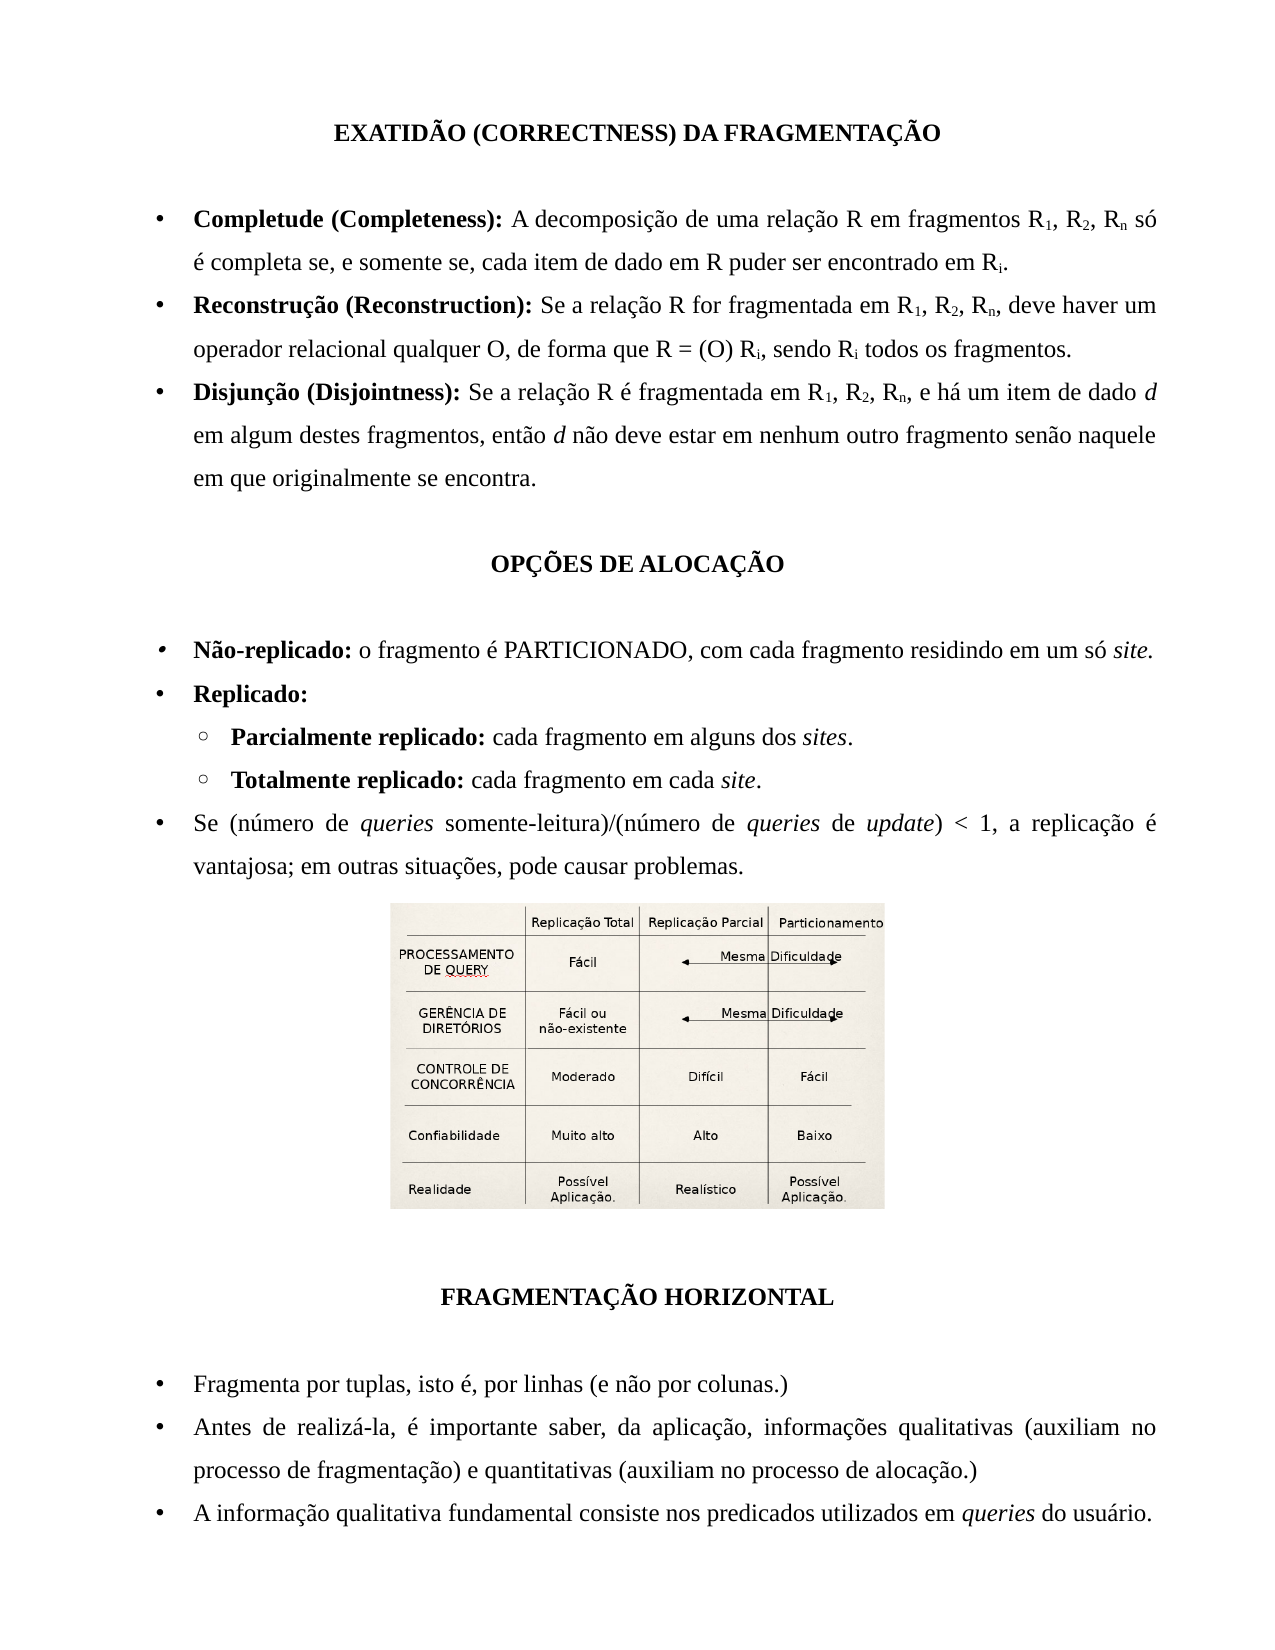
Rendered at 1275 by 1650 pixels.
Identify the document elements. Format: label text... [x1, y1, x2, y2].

list Antes de realizá-la, é importante saber, da aplicação, informações qualitativas (auxiliam no processo de fragmentação) e quantitativas (auxiliam no processo de alocação.) [156, 1412, 1157, 1484]
list Replicado: [156, 679, 1157, 707]
list Disjunção (Disjointness): Se a relação R é fragmentada em R1, R2, Rn, e há um item de dado d em algum destes fragmentos, então d não deve estar em nenhum outro fragmento senão naquele em que originalmente se encontra. [156, 377, 1157, 492]
list Fragmenta por tuplas, isto é, por linhas (e não por colunas.) [156, 1369, 1157, 1397]
list Não-replicado: o fragmento é PARTICIONADO, com cada fragmento residindo em um só site. [156, 636, 1157, 664]
list Totalmente replicado: cada fragmento em cada site. [193, 765, 1157, 794]
text FRAGMENTAÇÃO HORIZONTAL [118, 1282, 1157, 1311]
text OPÇÕES DE ALOCAÇÃO [118, 549, 1157, 578]
list Parcialmente replicado: cada fragmento em alguns dos sites. [193, 722, 1157, 751]
text EXATIDÃO (CORRECTNESS) DA FRAGMENTAÇÃO [118, 118, 1157, 147]
list Completude (Completeness): A decomposição de uma relação R em fragmentos R1, R2, Rn só é completa se, e somente se, cada item de dado em R puder ser encontrado em Ri. [156, 204, 1157, 276]
list Reconstrução (Reconstruction): Se a relação R for fragmentada em R1, R2, Rn, deve haver um operador relacional qualquer O, de forma que R = (O) Ri, sendo Ri todos os fragmentos. [156, 291, 1157, 362]
list A informação qualitativa fundamental consiste nos predicados utilizados em queries do usuário. [156, 1498, 1157, 1527]
list Se (número de queries somente-leitura)/(número de queries de update) < 1, a replicação é vantajosa; em outras situações, pode causar problemas. [156, 808, 1157, 880]
picture [390, 903, 885, 1209]
